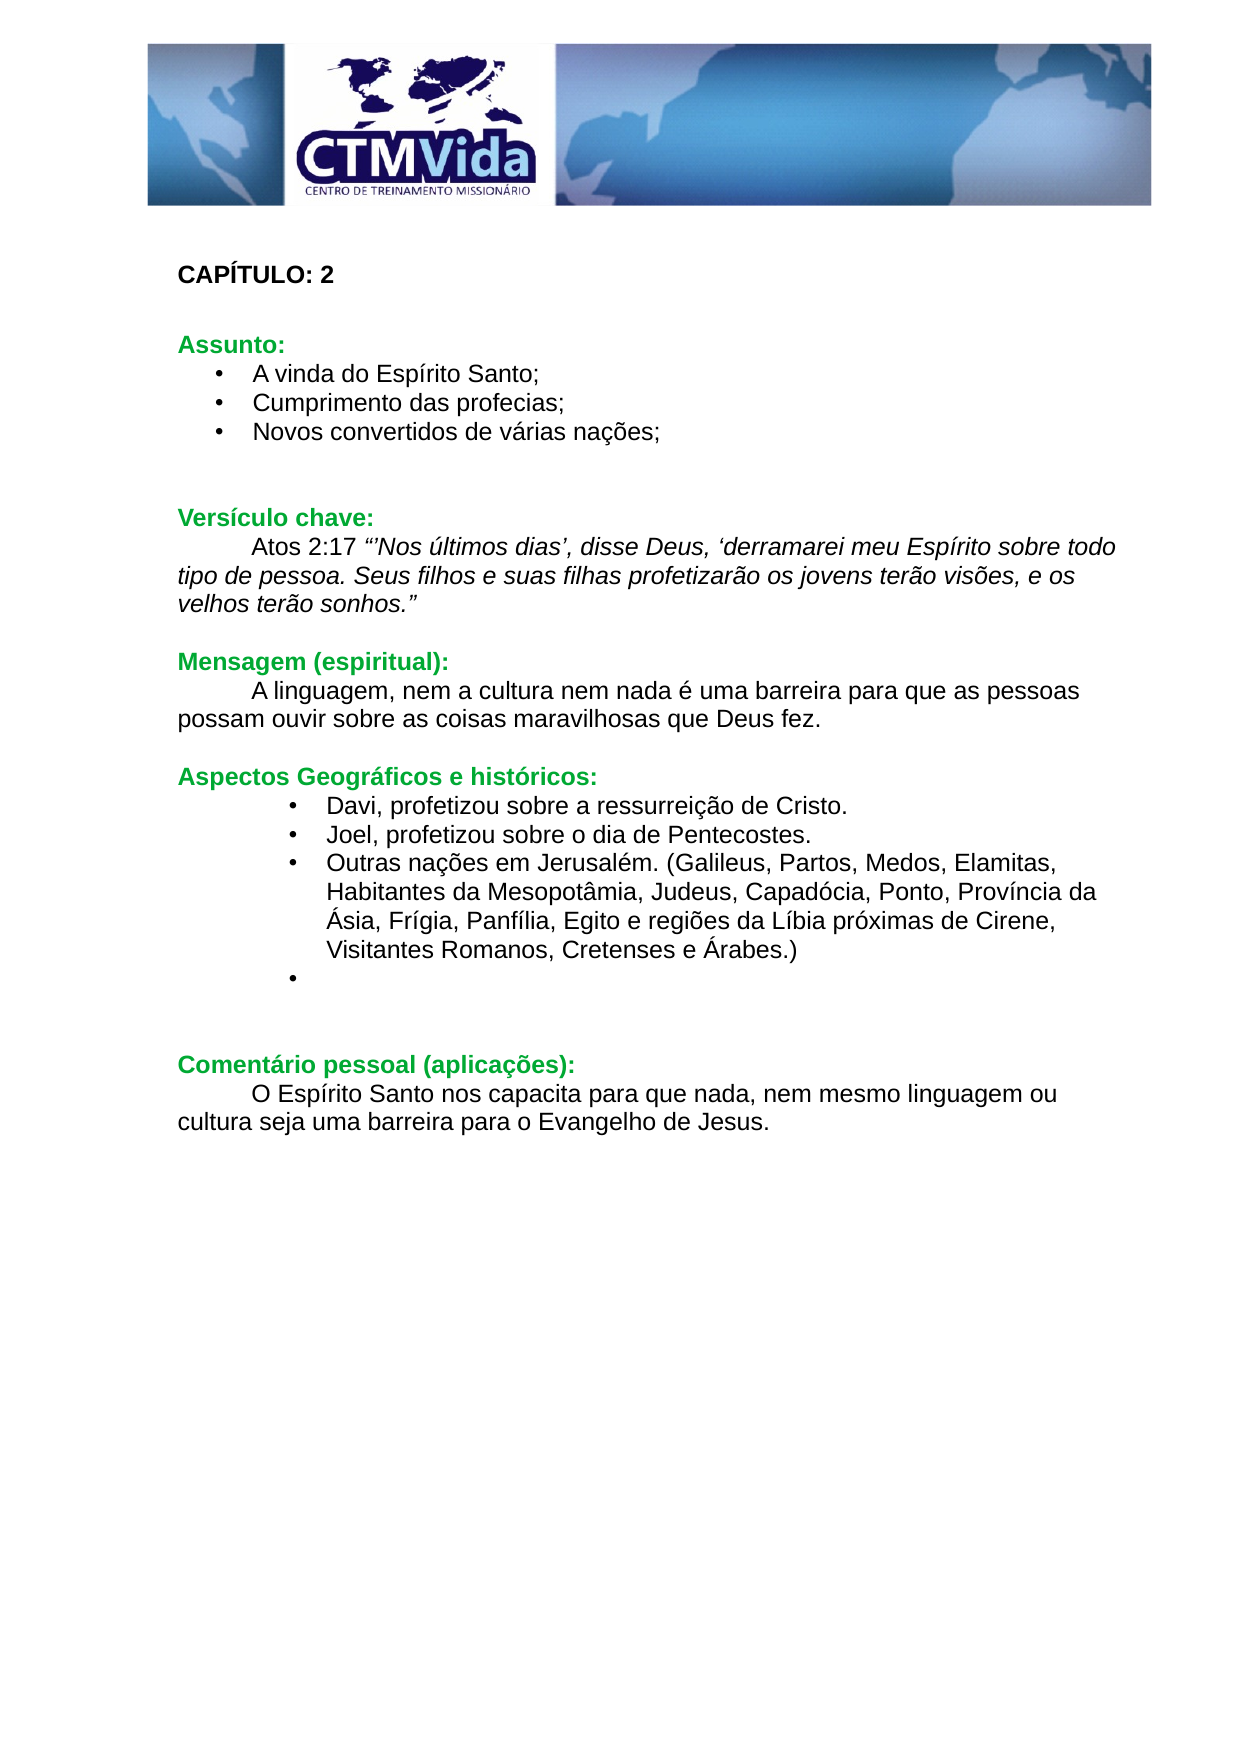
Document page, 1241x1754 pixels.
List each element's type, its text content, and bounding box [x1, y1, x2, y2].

list Novos convertidos de várias nações; [215, 417, 1122, 446]
text Assunto: [177, 330, 1122, 359]
text Comentário pessoal (aplicações): [177, 1050, 1122, 1079]
text Atos 2:17 “’Nos últimos dias’, disse Deus, ‘derramarei meu Espírito sobre todo tipo de pessoa. Seus filhos e suas filhas profetizarão os jovens terão visões, e os velhos terão sonhos.” [177, 532, 1122, 618]
text O Espírito Santo nos capacita para que nada, nem mesmo linguagem ou cultura seja uma barreira para o Evangelho de Jesus. [177, 1079, 1122, 1136]
list A vinda do Espírito Santo; [215, 359, 1122, 388]
list Cumprimento das profecias; [215, 388, 1122, 417]
subtitle Capítulo: 2 [177, 260, 1122, 289]
text Aspectos Geográficos e históricos: [177, 762, 1122, 791]
list Outras nações em Jerusalém. (Galileus, Partos, Medos, Elamitas, Habitantes da Mesopotâmia, Judeus, Capadócia, Ponto, Província da Ásia, Frígia, Panfília, Egito e regiões da Líbia próximas de Cirene, Visitantes Romanos, Cretenses e Árabes.) [288, 848, 1122, 963]
list Davi, profetizou sobre a ressurreição de Cristo. [288, 791, 1122, 819]
text Mensagem (espiritual): [177, 647, 1122, 676]
text Versículo chave: [177, 503, 1122, 532]
text A linguagem, nem a cultura nem nada é uma barreira para que as pessoas possam ouvir sobre as coisas maravilhosas que Deus fez. [177, 676, 1122, 733]
list Joel, profetizou sobre o dia de Pentecostes. [288, 819, 1122, 848]
picture [147, 43, 1152, 206]
